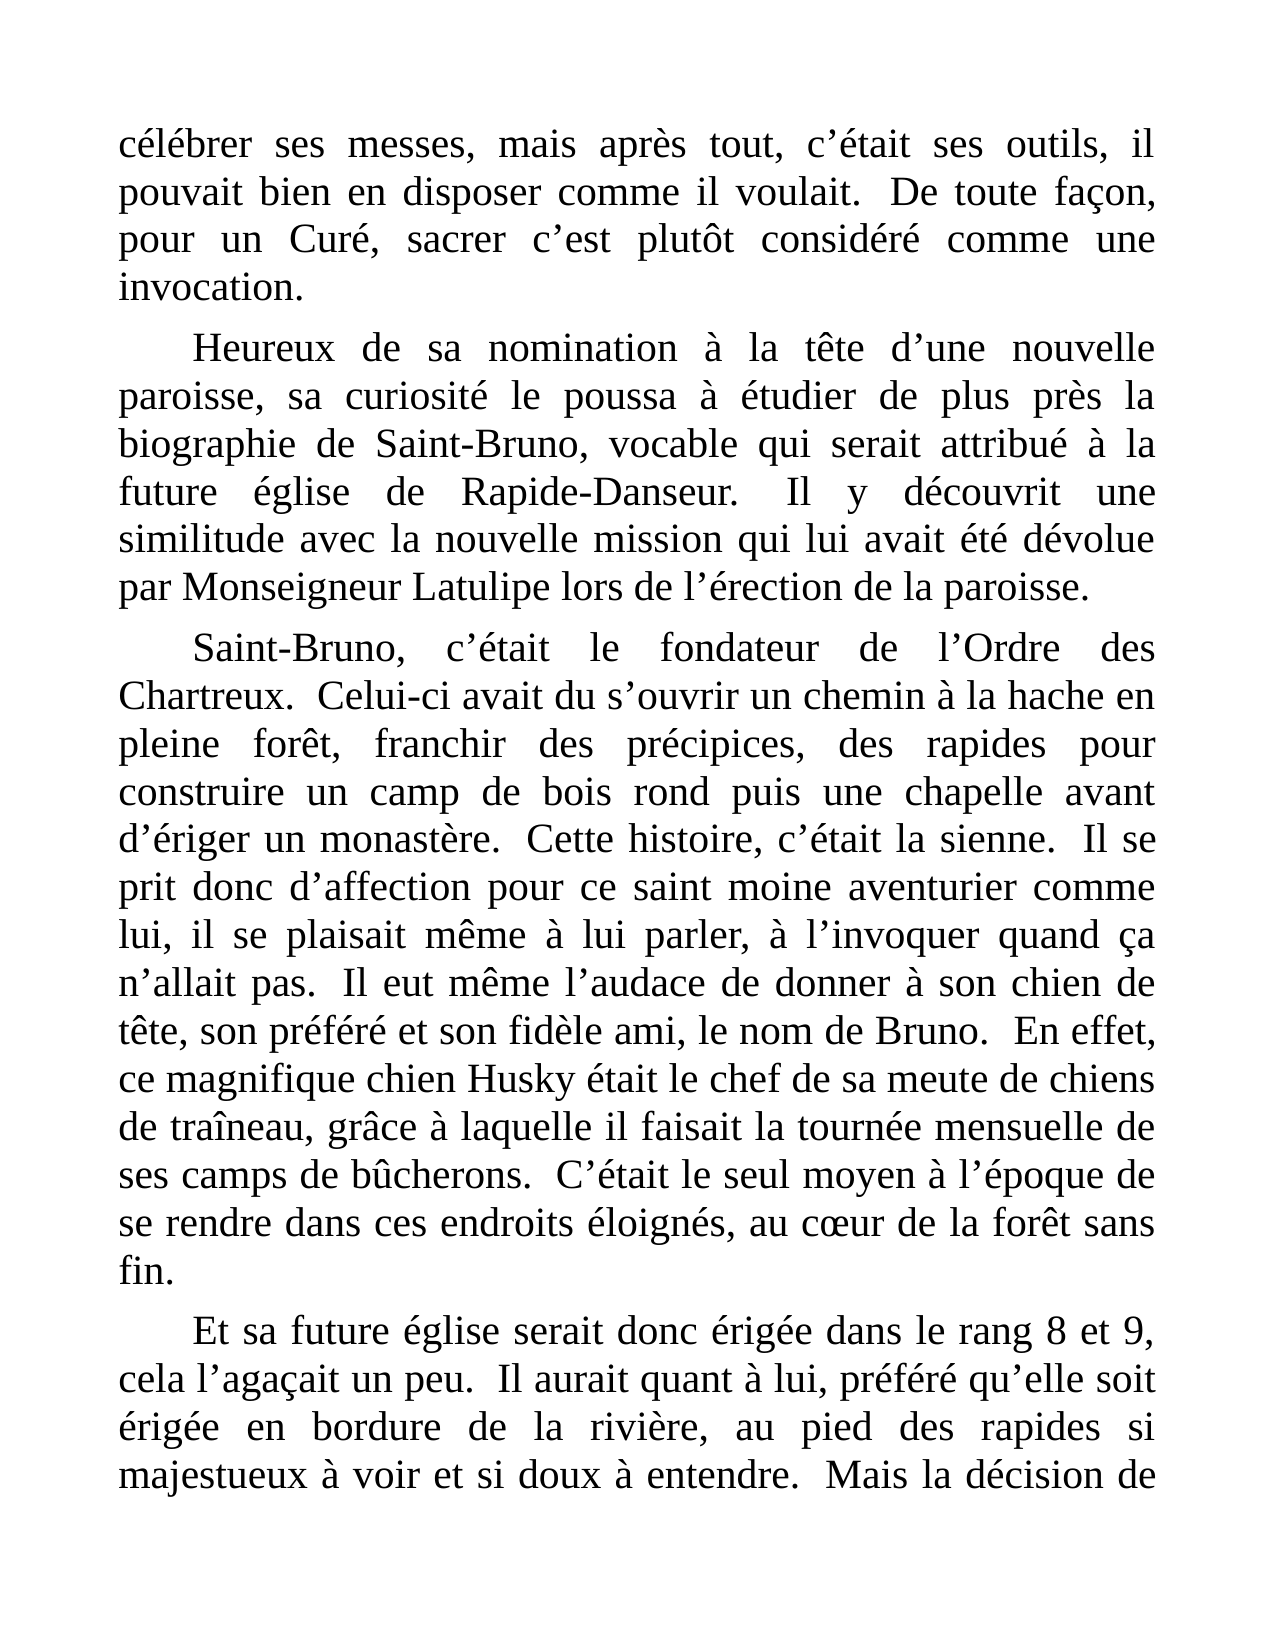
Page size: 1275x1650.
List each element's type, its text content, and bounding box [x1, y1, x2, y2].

text Heureux de sa nomination à la tête d’une nouvelle paroisse, sa curiosité le poussa à étudier de plus près la biographie de Saint-Bruno, vocable qui serait attribué à la future église de Rapide-Danseur. Il y découvrit une similitude avec la nouvelle mission qui lui avait été dévolue par Monseigneur Latulipe lors de l’érection de la paroisse. [118, 322, 1157, 610]
text Et sa future église serait donc érigée dans le rang 8 et 9, cela l’agaçait un peu. Il aurait quant à lui, préféré qu’elle soit érigée en bordure de la rivière, au pied des rapides si majestueux à voir et si doux à entendre. Mais la décision de [118, 1306, 1157, 1497]
text célébrer ses messes, mais après tout, c’était ses outils, il pouvait bien en disposer comme il voulait. De toute façon, pour un Curé, sacrer c’est plutôt considéré comme une invocation. [118, 118, 1157, 310]
text Saint-Bruno, c’était le fondateur de l’Ordre des Chartreux. Celui-ci avait du s’ouvrir un chemin à la hache en pleine forêt, franchir des précipices, des rapides pour construire un camp de bois rond puis une chapelle avant d’ériger un monastère. Cette histoire, c’était la sienne. Il se prit donc d’affection pour ce saint moine aventurier comme lui, il se plaisait même à lui parler, à l’invoquer quand ça n’allait pas. Il eut même l’audace de donner à son chien de tête, son préféré et son fidèle ami, le nom de Bruno. En effet, ce magnifique chien Husky était le chef de sa meute de chiens de traîneau, grâce à laquelle il faisait la tournée mensuelle de ses camps de bûcherons. C’était le seul moyen à l’époque de se rendre dans ces endroits éloignés, au cœur de la forêt sans fin. [118, 622, 1157, 1293]
